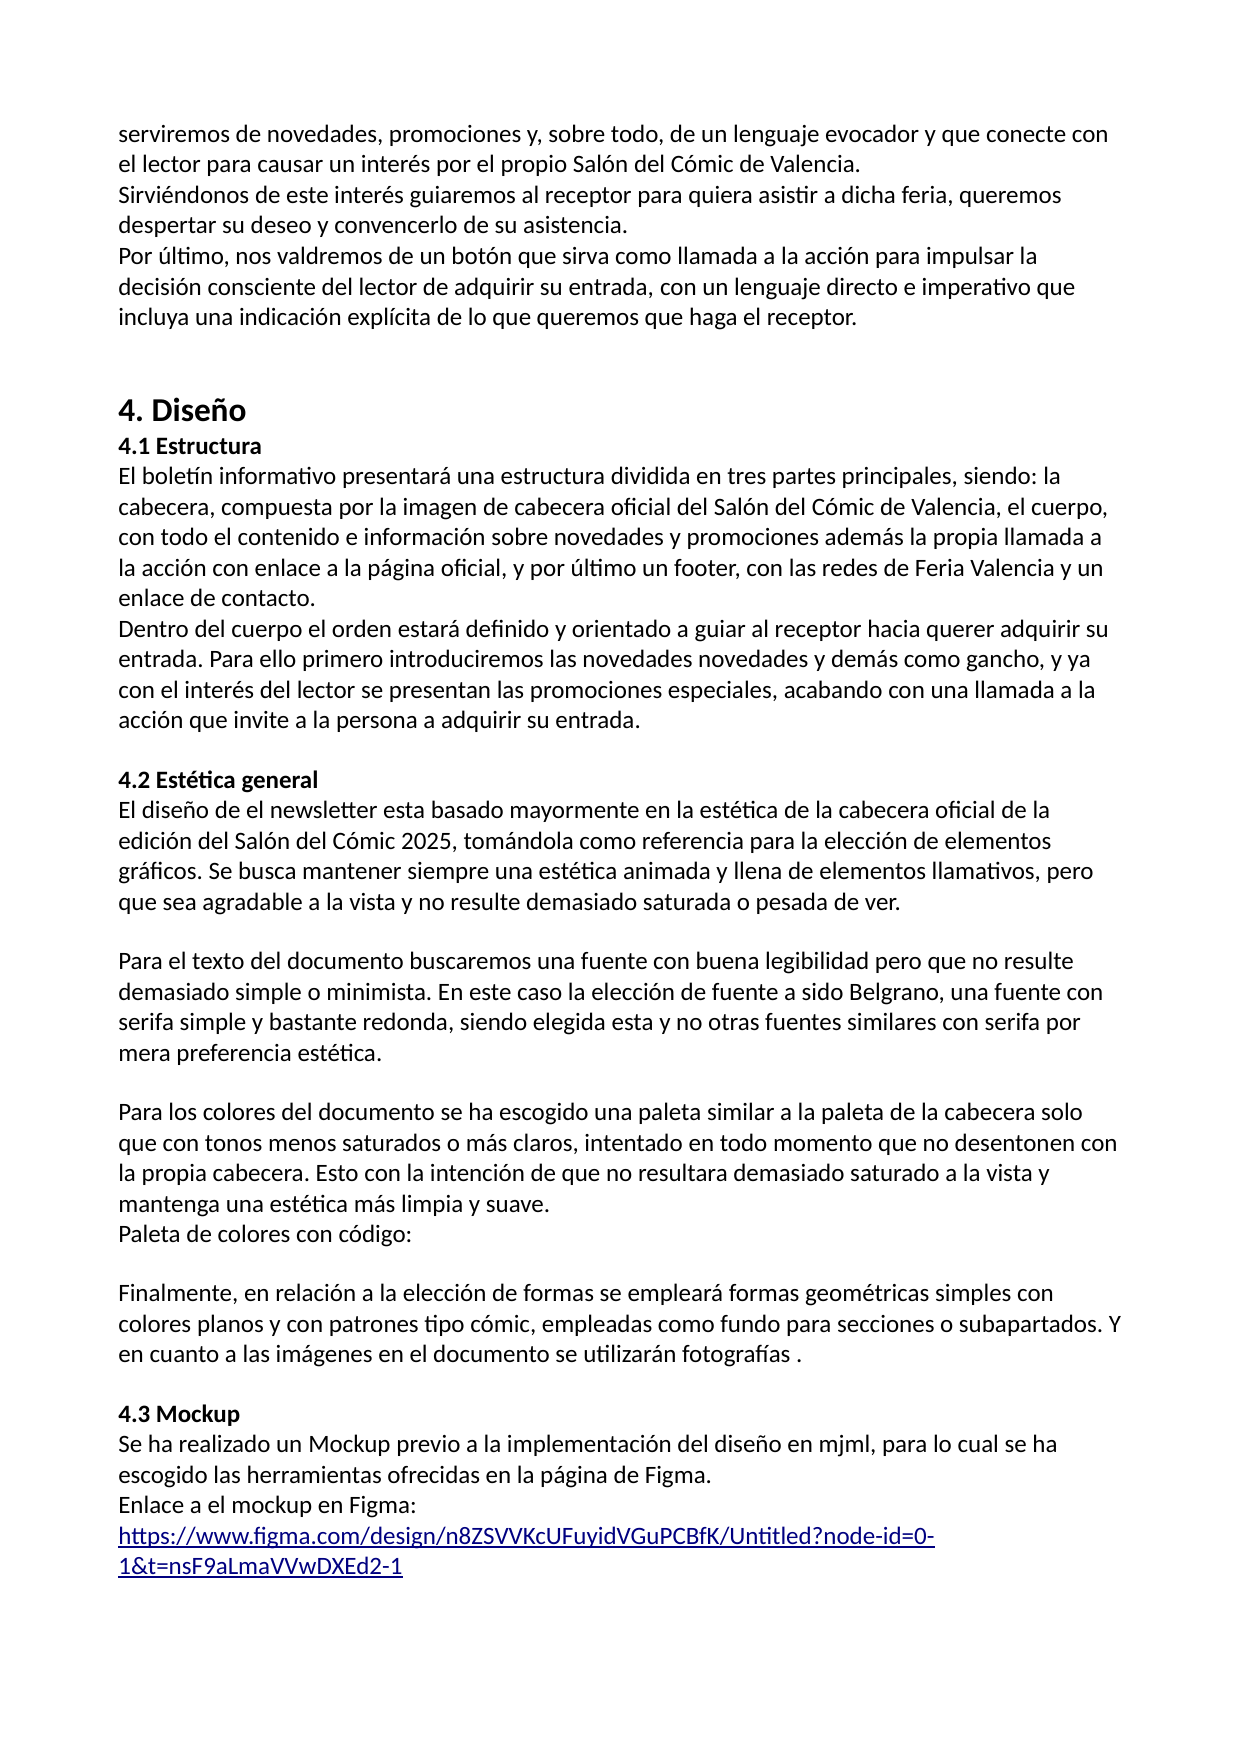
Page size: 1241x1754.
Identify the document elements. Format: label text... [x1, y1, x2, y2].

text 4.1 Estructura [118, 430, 1122, 461]
text El boletín informativo presentará una estructura dividida en tres partes principales, siendo: la cabecera, compuesta por la imagen de cabecera oficial del Salón del Cómic de Valencia, el cuerpo, con todo el contenido e información sobre novedades y promociones además la propia llamada a la acción con enlace a la página oficial, y por último un footer, con las redes de Feria Valencia y un enlace de contacto. [118, 461, 1122, 613]
text Paleta de colores con código: [118, 1218, 1122, 1249]
text Por último, nos valdremos de un botón que sirva como llamada a la acción para impulsar la decisión consciente del lector de adquirir su entrada, con un lenguaje directo e imperativo que incluya una indicación explícita de lo que queremos que haga el receptor. [118, 240, 1122, 332]
text 4.2 Estética general [118, 764, 1122, 794]
text Sirviéndonos de este interés guiaremos al receptor para quiera asistir a dicha feria, queremos despertar su deseo y convencerlo de su asistencia. [118, 179, 1122, 240]
text serviremos de novedades, promociones y, sobre todo, de un lenguaje evocador y que conecte con el lector para causar un interés por el propio Salón del Cómic de Valencia. [118, 118, 1122, 179]
text Para el texto del documento buscaremos una fuente con buena legibilidad pero que no resulte demasiado simple o minimista. En este caso la elección de fuente a sido Belgrano, una fuente con serifa simple y bastante redonda, siendo elegida esta y no otras fuentes similares con serifa por mera preferencia estética. [118, 945, 1122, 1067]
text Se ha realizado un Mockup previo a la implementación del diseño en mjml, para lo cual se ha escogido las herramientas ofrecidas en la página de Figma. [118, 1428, 1122, 1489]
text Finalmente, en relación a la elección de formas se empleará formas geométricas simples con colores planos y con patrones tipo cómic, empleadas como fundo para secciones o subapartados. Y en cuanto a las imágenes en el documento se utilizarán fotografías . [118, 1277, 1122, 1369]
text 4. Diseño [118, 389, 1122, 430]
text Enlace a el mockup en Figma: https://www.figma.com/design/n8ZSVVKcUFuyidVGuPCBfK/Untitled?node-id=0-1&t=nsF9aLmaVVwDXEd2-1 [118, 1489, 1122, 1581]
text Para los colores del documento se ha escogido una paleta similar a la paleta de la cabecera solo que con tonos menos saturados o más claros, intentado en todo momento que no desentonen con la propia cabecera. Esto con la intención de que no resultara demasiado saturado a la vista y mantenga una estética más limpia y suave. [118, 1096, 1122, 1218]
text 4.3 Mockup [118, 1398, 1122, 1428]
text Dentro del cuerpo el orden estará definido y orientado a guiar al receptor hacia querer adquirir su entrada. Para ello primero introduciremos las novedades novedades y demás como gancho, y ya con el interés del lector se presentan las promociones especiales, acabando con una llamada a la acción que invite a la persona a adquirir su entrada. [118, 613, 1122, 735]
text El diseño de el newsletter esta basado mayormente en la estética de la cabecera oficial de la edición del Salón del Cómic 2025, tomándola como referencia para la elección de elementos gráficos. Se busca mantener siempre una estética animada y llena de elementos llamativos, pero que sea agradable a la vista y no resulte demasiado saturada o pesada de ver. [118, 794, 1122, 917]
